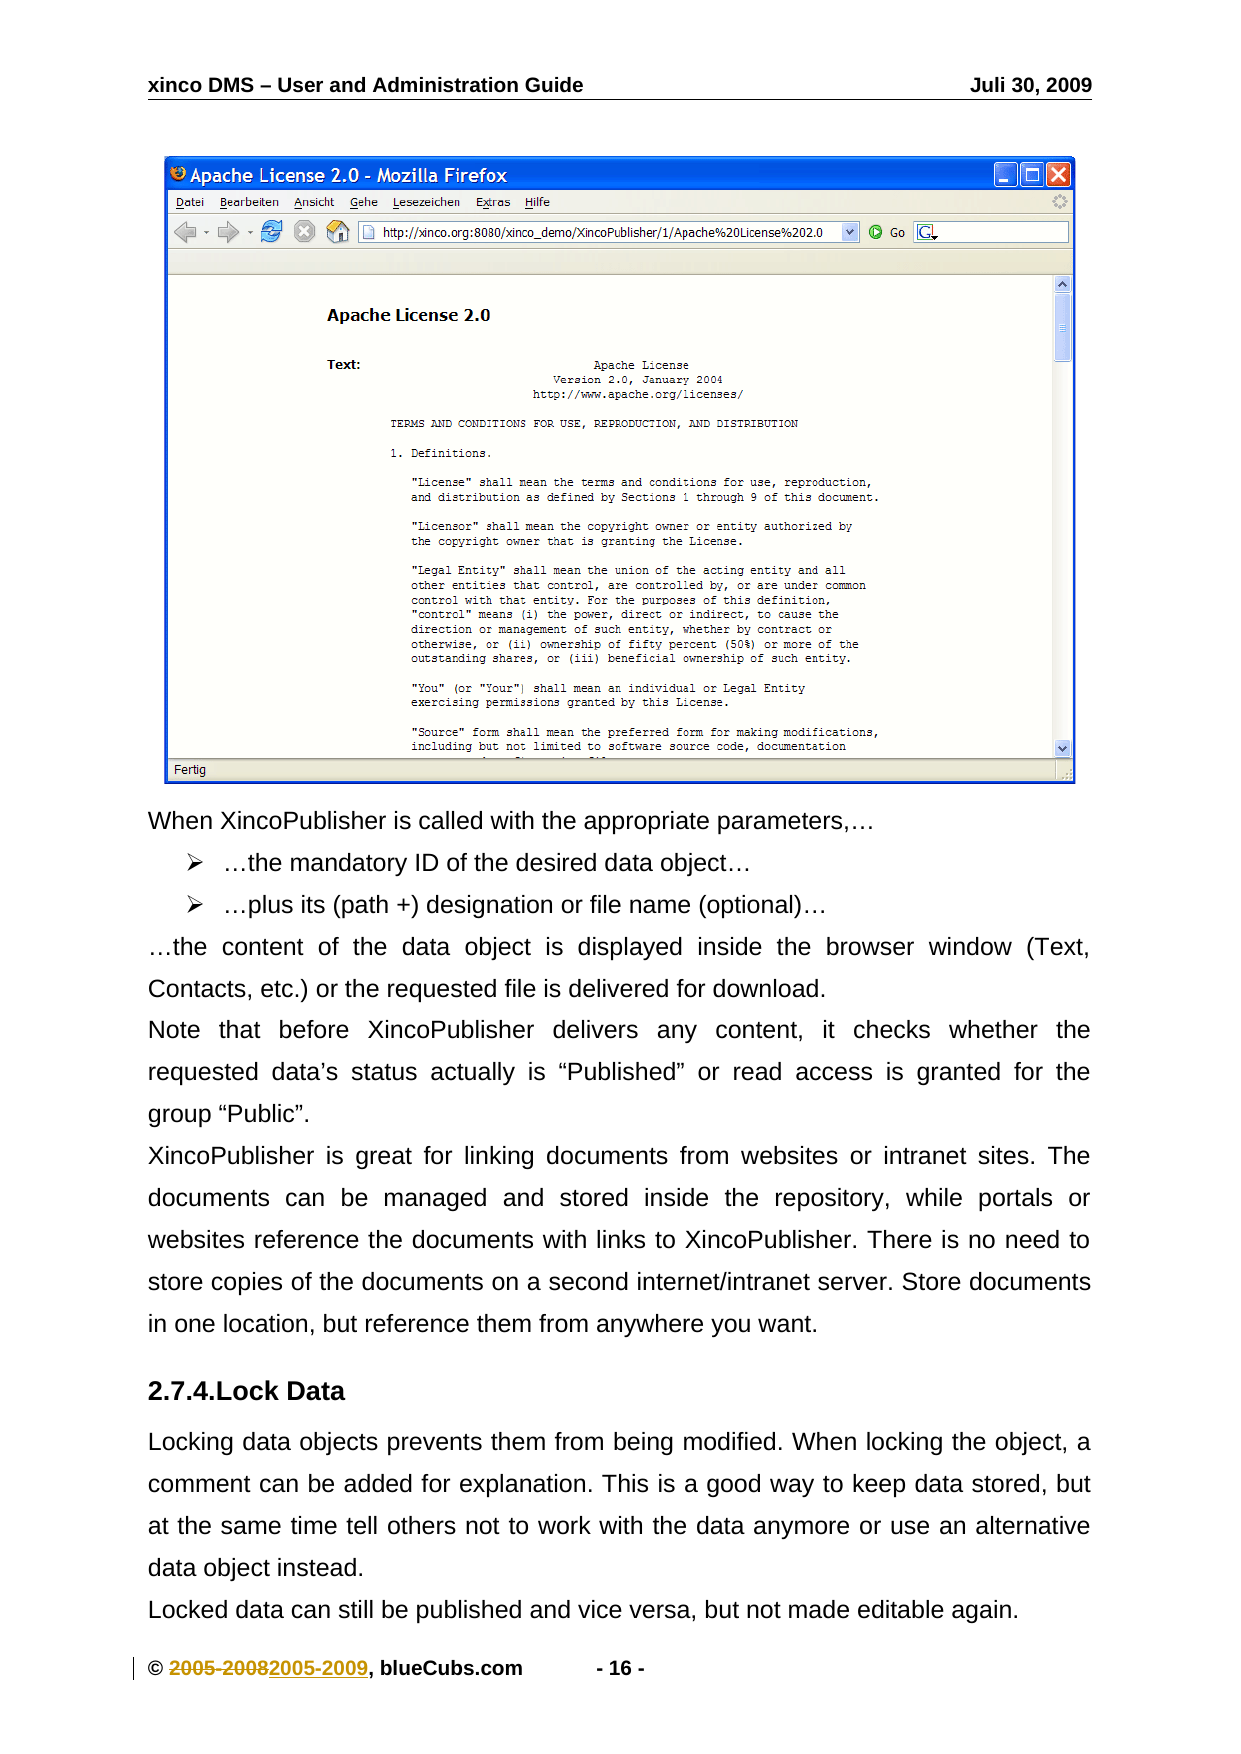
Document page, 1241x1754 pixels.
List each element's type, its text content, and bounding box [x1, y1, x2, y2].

text Locked data can still be published and vice versa, but not made editable again. [148, 1595, 1092, 1623]
text …the content of the data object is displayed inside the browser window (Text, Contacts, etc.) or the requested file is delivered for download. [148, 932, 1092, 1002]
text Note that before XincoPublisher delivers any content, it checks whether the requested data’s status actually is “Published” or read access is granted for the group “Public”. [148, 1016, 1092, 1128]
text XincoPublisher is great for linking documents from websites or intranet sites. The documents can be managed and stored inside the repository, while portals or websites reference the documents with links to XincoPublisher. There is no need to store copies of the documents on a second internet/intranet server. Store documents in one location, but reference them from anywhere you want. [148, 1142, 1092, 1337]
list …the mandatory ID of the desired data object… [185, 848, 1092, 877]
text When XincoPublisher is called with the appropriate parameters,… [148, 807, 1092, 834]
picture [164, 156, 1076, 784]
text Locking data objects prevents them from being modified. When locking the object, a comment can be added for explanation. This is a good way to keep data stored, but at the same time tell others not to work with the data anymore or use an alternative data object instead. [148, 1428, 1092, 1581]
list …plus its (path +) designation or file name (optional)… [185, 891, 1092, 918]
subtitle Lock Data [148, 1376, 1092, 1407]
